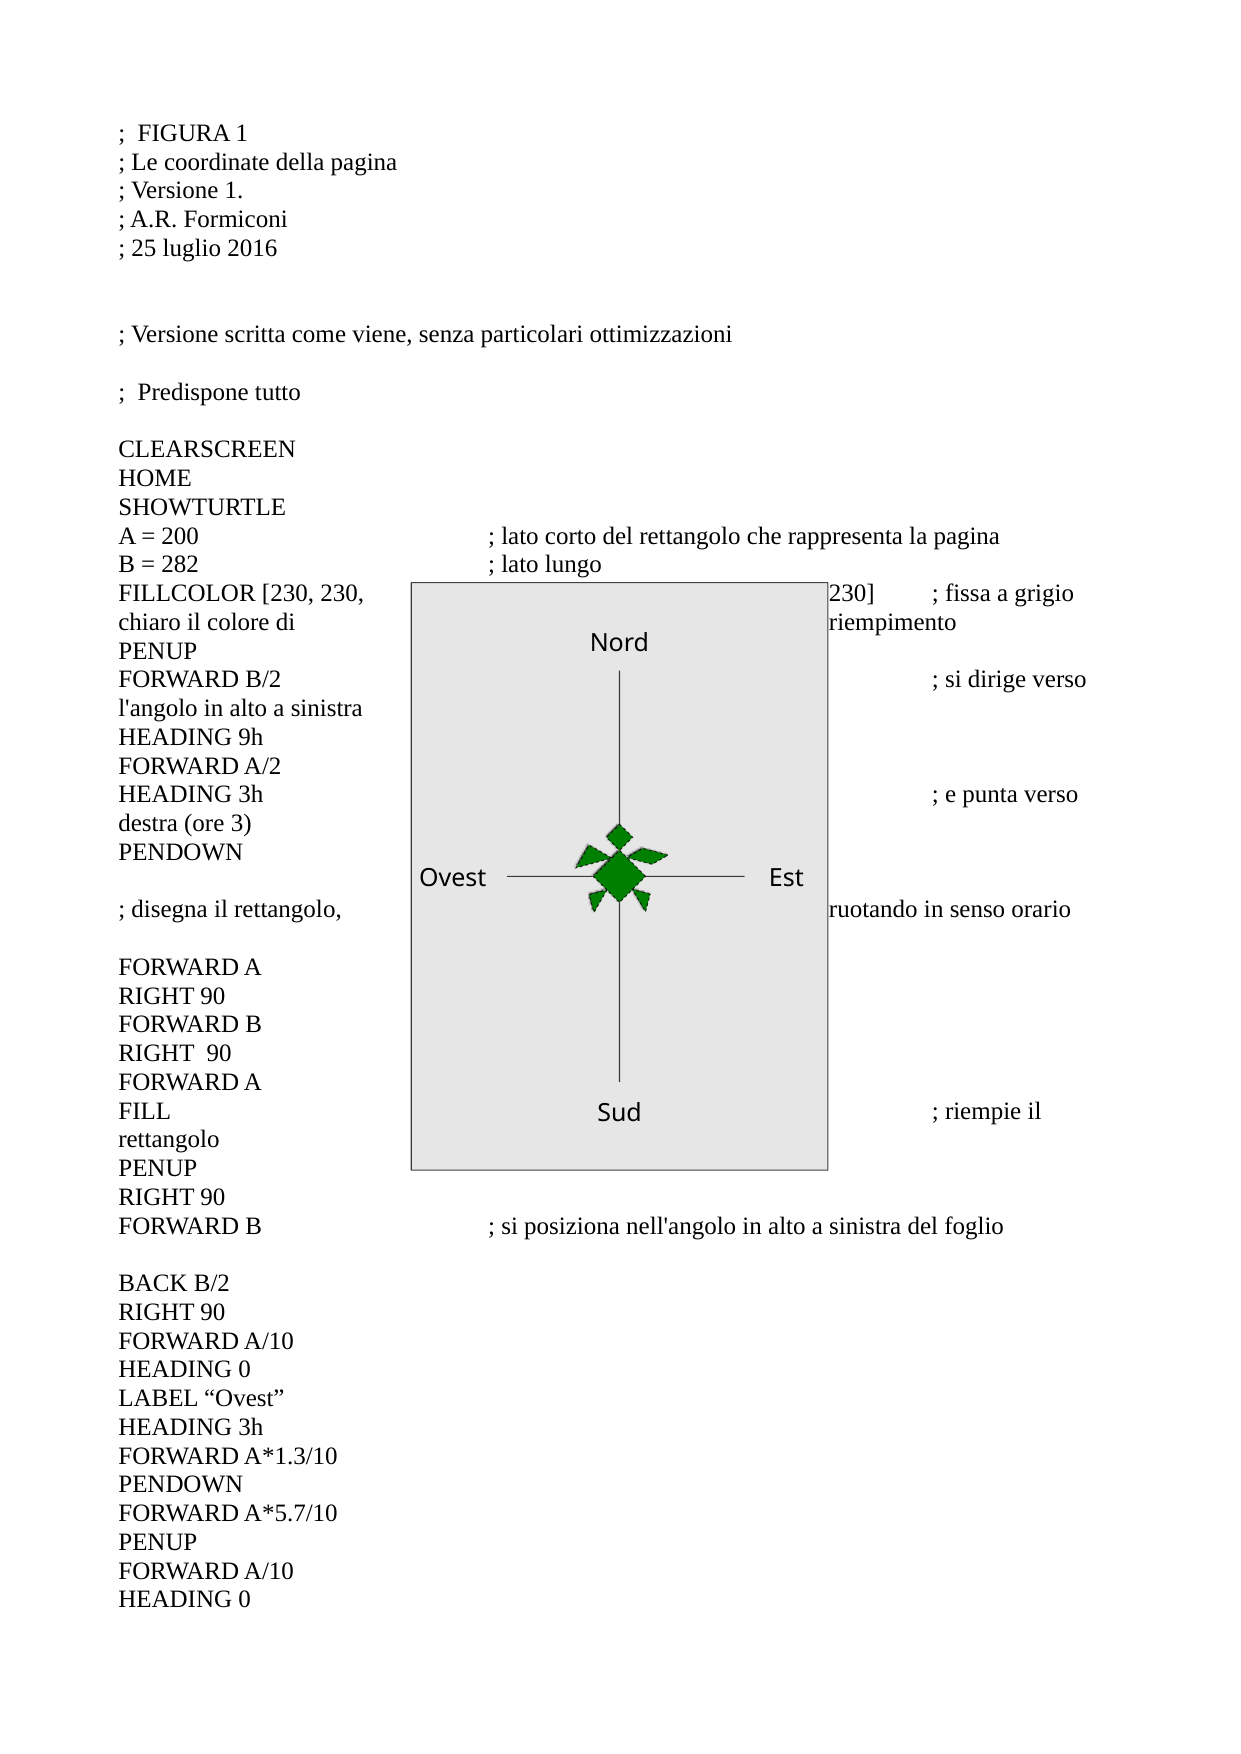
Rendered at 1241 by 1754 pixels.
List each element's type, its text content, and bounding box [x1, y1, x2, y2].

text LABEL “Ovest” [118, 1383, 1122, 1412]
text ; 25 luglio 2016 [118, 233, 1122, 262]
text PENUP [118, 636, 410, 664]
text RIGHT 90 [118, 1297, 1122, 1326]
text FILLCOLOR [230, 230, 230] ; fissa a grigio chiaro il colore di riempimento [118, 578, 1122, 636]
text FORWARD B/2 ; si dirige verso l'angolo in alto a sinistra [118, 664, 410, 722]
text A = 200 ; lato corto del rettangolo che rappresenta la pagina [118, 521, 1122, 549]
text PENUP [118, 1153, 1122, 1182]
text FORWARD A/2 [118, 751, 410, 779]
text [829, 1067, 1122, 1096]
text [829, 837, 1122, 866]
text FORWARD B ; si posiziona nell'angolo in alto a sinistra del foglio [118, 1211, 1122, 1239]
text HOME [118, 463, 1122, 492]
text FORWARD B/2 ; si dirige verso l'angolo in alto a sinistra [829, 664, 1122, 722]
text PENDOWN [118, 837, 410, 866]
text PENDOWN [118, 1469, 1122, 1498]
text ; disegna il rettangolo, [118, 894, 410, 923]
text HEADING 0 [118, 1584, 1122, 1613]
text B = 282 ; lato lungo [118, 549, 1122, 578]
text HEADING 0 [118, 1354, 1122, 1383]
text [829, 722, 1122, 751]
text HEADING 9h [118, 722, 410, 751]
text ; FIGURA 1 [118, 118, 1122, 147]
text HEADING 3h ; e punta verso destra (ore 3) [829, 779, 1122, 837]
text ; Le coordinate della pagina [118, 147, 1122, 176]
text ; Predispone tutto [118, 377, 1122, 434]
text BACK B/2 [118, 1268, 1122, 1297]
text FORWARD A/10 [118, 1326, 1122, 1354]
text FILL ; riempie il rettangolo [118, 1096, 410, 1153]
text FORWARD A/10 [118, 1556, 1122, 1584]
text [829, 1009, 1122, 1038]
text SHOWTURTLE [118, 492, 1122, 521]
text CLEARSCREEN [118, 434, 1122, 463]
text RIGHT 90 [118, 1182, 1122, 1211]
text FILL ; riempie il rettangolo [829, 1096, 1122, 1153]
text HEADING 3h [118, 1412, 1122, 1441]
text [829, 636, 1122, 664]
text [829, 952, 1122, 981]
text FORWARD A [118, 1067, 410, 1096]
text FORWARD A*1.3/10 [118, 1441, 1122, 1469]
text PENUP [118, 1527, 1122, 1556]
text FORWARD A*5.7/10 [118, 1498, 1122, 1527]
text [829, 751, 1122, 779]
text RIGHT 90 [118, 1038, 410, 1067]
text ruotando in senso orario [829, 894, 1122, 923]
text ; A.R. Formiconi [118, 204, 1122, 233]
text FORWARD A [118, 952, 410, 981]
text FORWARD B [118, 1009, 410, 1038]
text RIGHT 90 [118, 981, 410, 1009]
text HEADING 3h ; e punta verso destra (ore 3) [118, 779, 410, 837]
text [829, 1038, 1122, 1067]
text [829, 981, 1122, 1009]
text ; Versione scritta come viene, senza particolari ottimizzazioni [118, 319, 1122, 348]
text ; Versione 1. [118, 176, 1122, 204]
